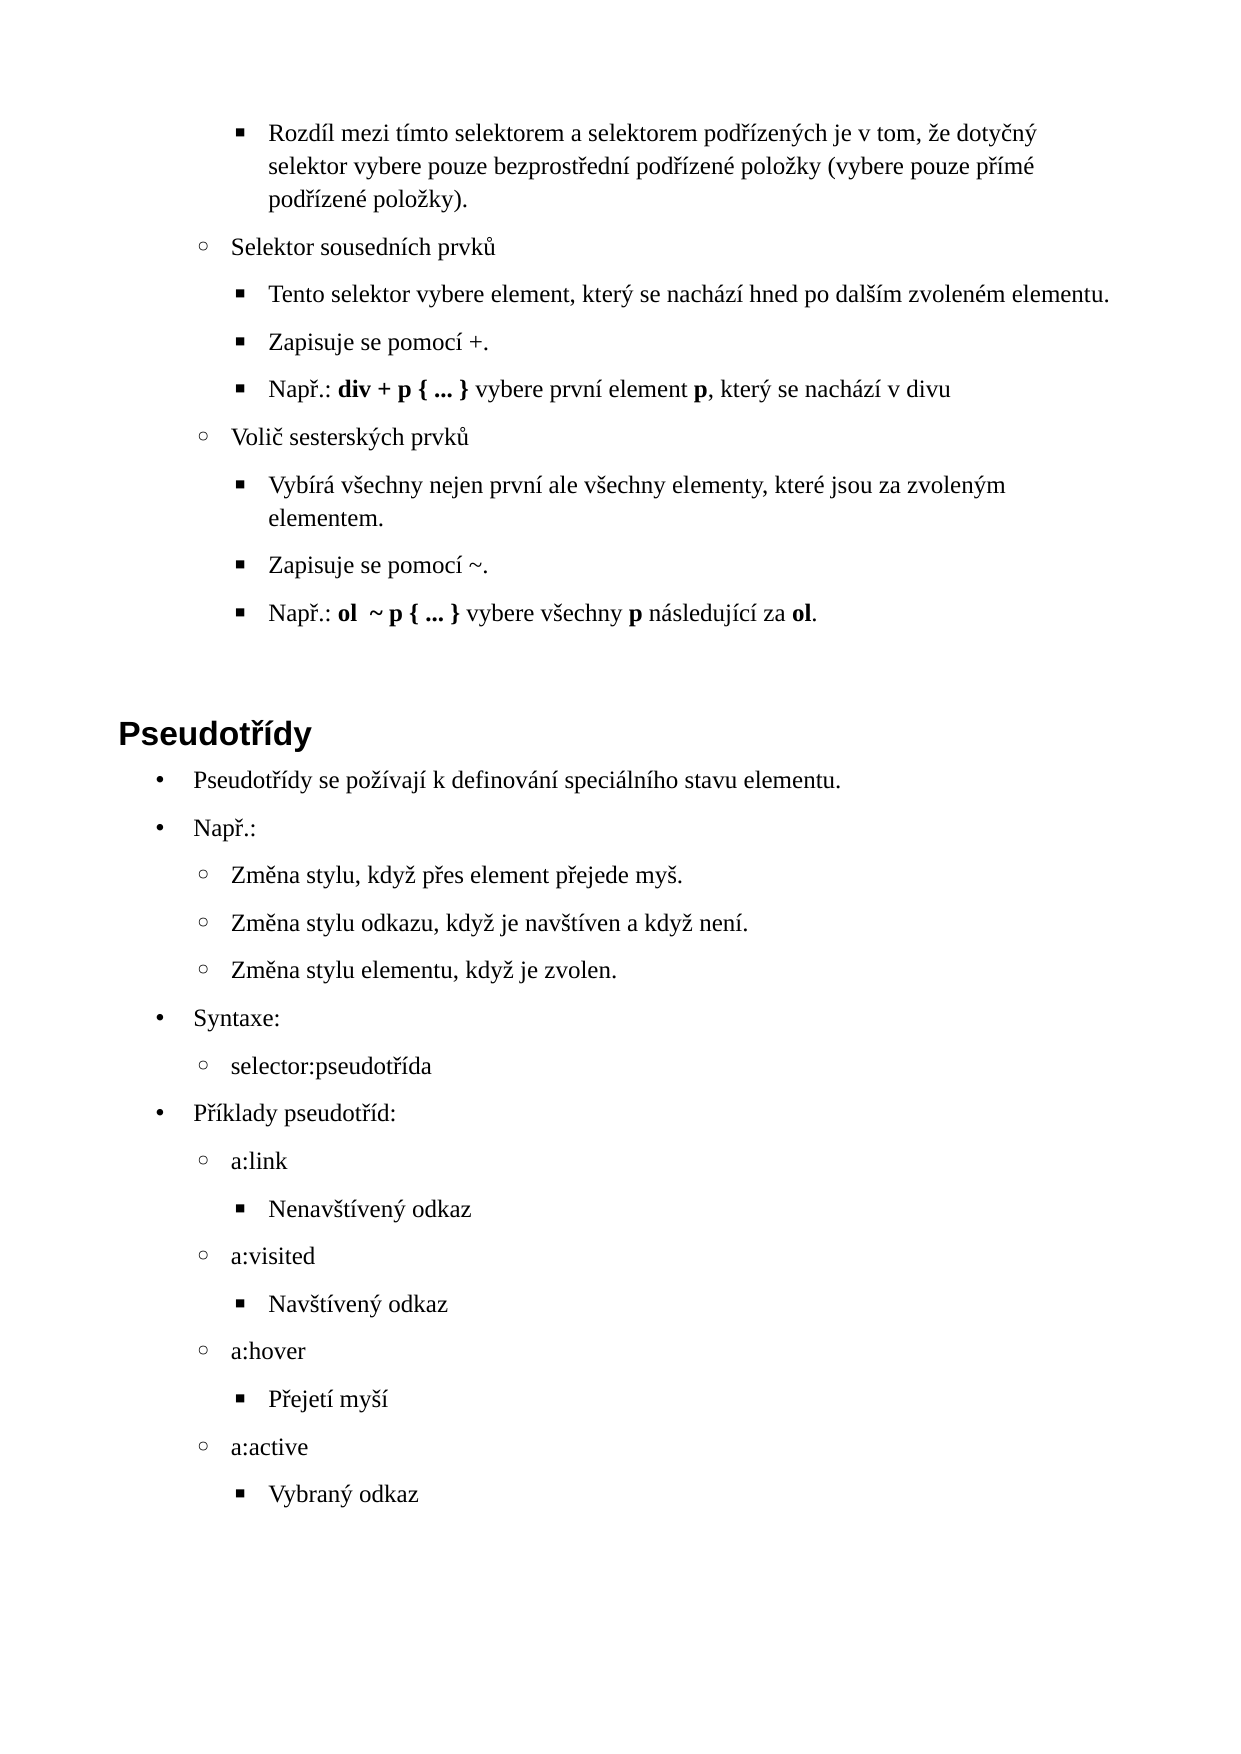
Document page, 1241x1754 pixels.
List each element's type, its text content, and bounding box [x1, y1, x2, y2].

list Např.: div + p { ... } vybere první element p, který se nachází v divu [231, 374, 1122, 403]
list Změna stylu odkazu, když je navštíven a když není. [193, 908, 1122, 937]
list Pseudotřídy se požívají k definování speciálního stavu elementu. [156, 765, 1122, 794]
list Volič sesterských prvků [193, 422, 1122, 451]
list Nenavštívený odkaz [231, 1194, 1122, 1222]
list Příklady pseudotříd: [156, 1098, 1122, 1127]
list Např.: ol ~ p { ... } vybere všechny p následující za ol. [231, 598, 1122, 627]
list Změna stylu elementu, když je zvolen. [193, 956, 1122, 984]
list Zapisuje se pomocí ~. [231, 550, 1122, 579]
subtitle Pseudotřídy [118, 714, 1122, 753]
list Tento selektor vybere element, který se nachází hned po dalším zvoleném elementu. [231, 279, 1122, 308]
list a:visited [193, 1241, 1122, 1270]
list Zapisuje se pomocí +. [231, 327, 1122, 356]
list a:link [193, 1146, 1122, 1175]
list Vybírá všechny nejen první ale všechny elementy, které jsou za zvoleným elementem. [231, 470, 1122, 532]
list Přejetí myší [231, 1384, 1122, 1413]
list a:active [193, 1432, 1122, 1460]
list Změna stylu, když přes element přejede myš. [193, 860, 1122, 889]
list a:hover [193, 1336, 1122, 1365]
list Selektor sousedních prvků [193, 232, 1122, 261]
list Rozdíl mezi tímto selektorem a selektorem podřízených je v tom, že dotyčný selektor vybere pouze bezprostřední podřízené položky (vybere pouze přímé podřízené položky). [231, 118, 1122, 213]
list Např.: [156, 813, 1122, 842]
list Navštívený odkaz [231, 1289, 1122, 1318]
list selector:pseudotřída [193, 1051, 1122, 1079]
list Syntaxe: [156, 1003, 1122, 1032]
list Vybraný odkaz [231, 1479, 1122, 1508]
